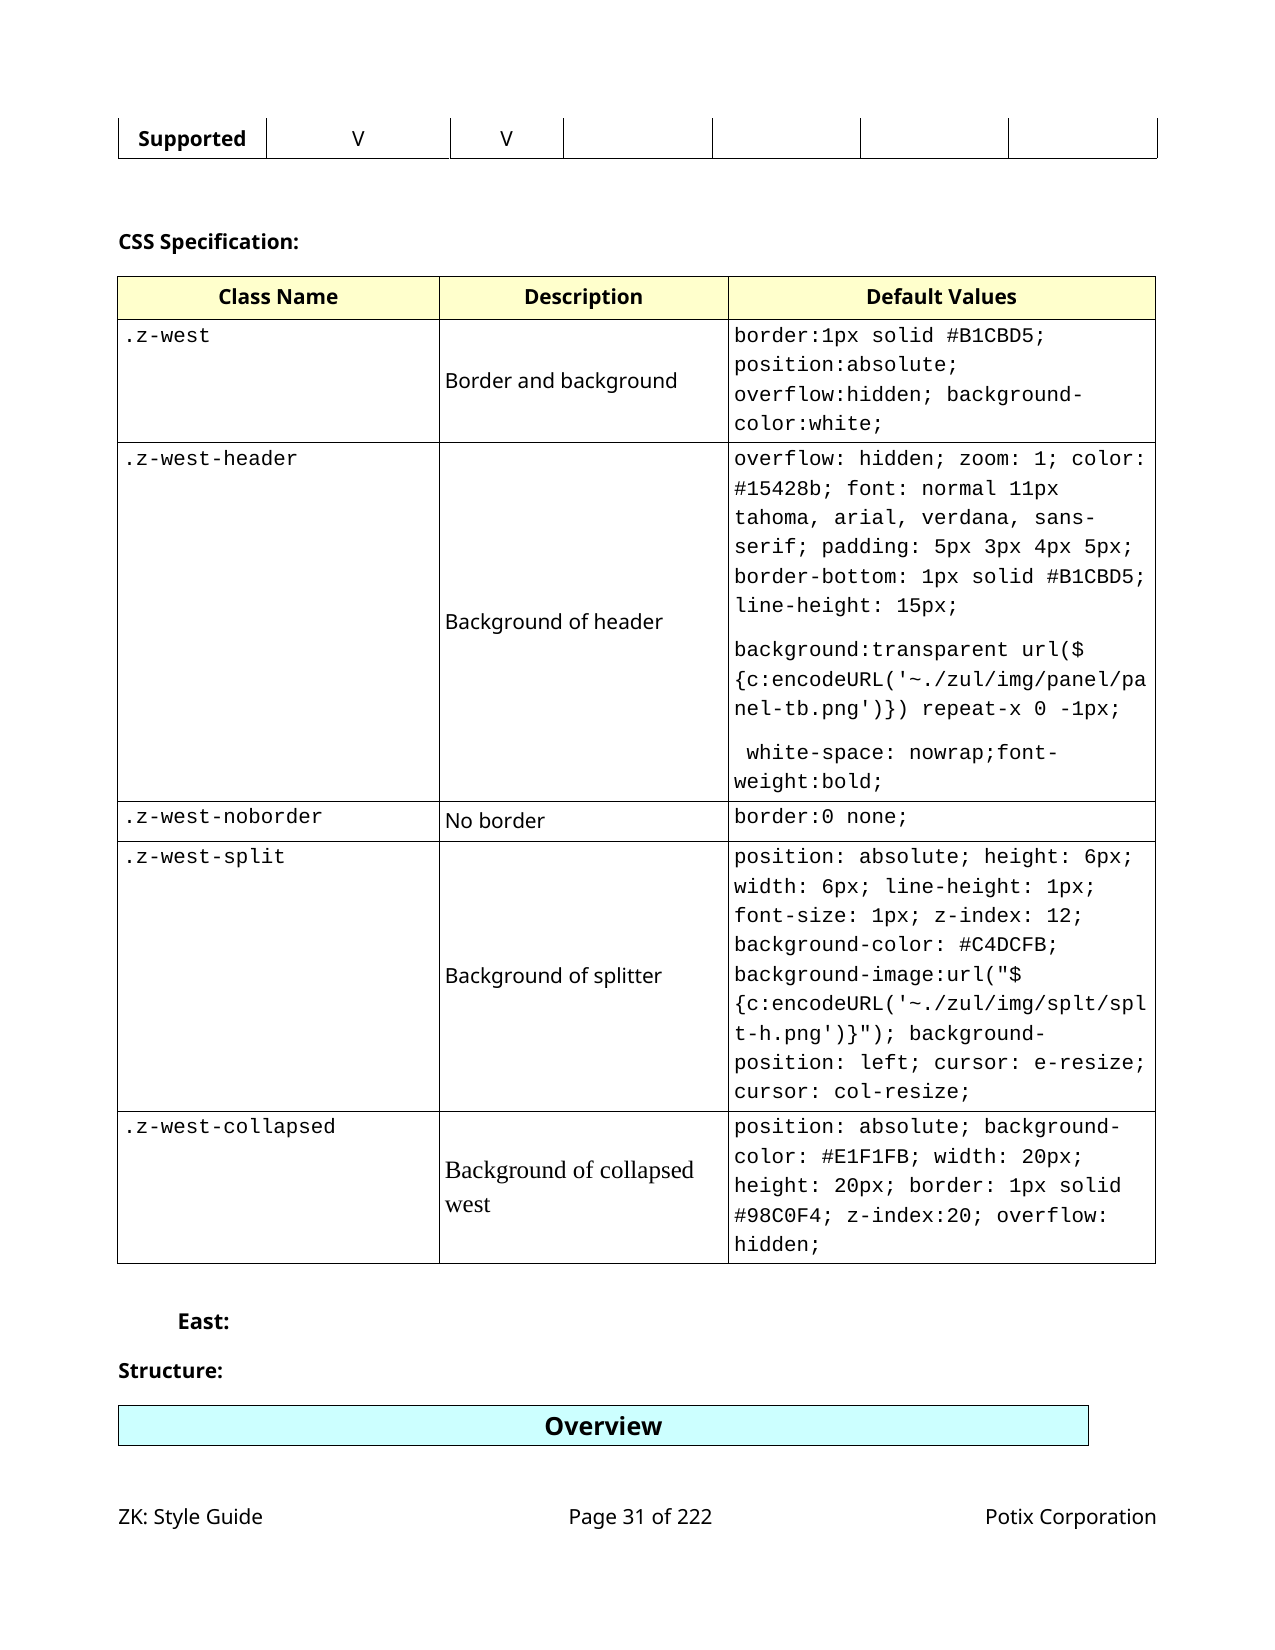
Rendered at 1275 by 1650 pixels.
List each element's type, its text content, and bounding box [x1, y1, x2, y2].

table_cell .z-west-noborder [118, 802, 439, 841]
text Structure: [118, 1357, 1157, 1385]
table_cell No border [440, 802, 728, 841]
table_header Overview [119, 1406, 1088, 1445]
subtitle East: [177, 1306, 1157, 1336]
table_cell V [267, 118, 449, 158]
table_cell overflow: hidden; zoom: 1; color: #15428b; font: normal 11px tahoma, arial, verdana, sans-serif; padding: 5px 3px 4px 5px; border-bottom: 1px solid #B1CBD5; line-height: 15px; background:transparent url(${c:encodeURL('~./zul/img/panel/panel-tb.png')}) repeat-x 0 -1px; white-space: nowrap;font-weight:bold; [729, 443, 1155, 801]
table_cell .z-west-collapsed [118, 1112, 439, 1263]
table_cell Background of splitter [440, 842, 728, 1111]
table_cell [713, 118, 860, 158]
table_cell Background of header [440, 443, 728, 801]
table_cell position: absolute; height: 6px; width: 6px; line-height: 1px; font-size: 1px; z-index: 12; background-color: #C4DCFB; background-image:url("${c:encodeURL('~./zul/img/splt/splt-h.png')}"); background-position: left; cursor: e-resize; cursor: col-resize; [729, 842, 1155, 1111]
table_cell border:1px solid #B1CBD5; position:absolute; overflow:hidden; background-color:white; [729, 320, 1155, 442]
text CSS Specification: [118, 227, 1157, 256]
table_cell border:0 none; [729, 802, 1155, 841]
table_cell [861, 118, 1008, 158]
table_cell Border and background [440, 320, 728, 442]
table_header Description [440, 277, 728, 319]
table_cell position: absolute; background-color: #E1F1FB; width: 20px; height: 20px; border: 1px solid #98C0F4; z-index:20; overflow: hidden; [729, 1112, 1155, 1263]
table_cell .z-west [118, 320, 439, 442]
table_cell .z-west-header [118, 443, 439, 801]
table_cell Background of collapsed west [440, 1112, 728, 1263]
table_cell V [451, 118, 563, 158]
table_cell Supported [119, 118, 266, 158]
table_cell [564, 118, 712, 158]
table_cell [1009, 118, 1157, 158]
table_header Class Name [118, 277, 439, 319]
table_header Default Values [729, 277, 1155, 319]
table_cell .z-west-split [118, 842, 439, 1111]
